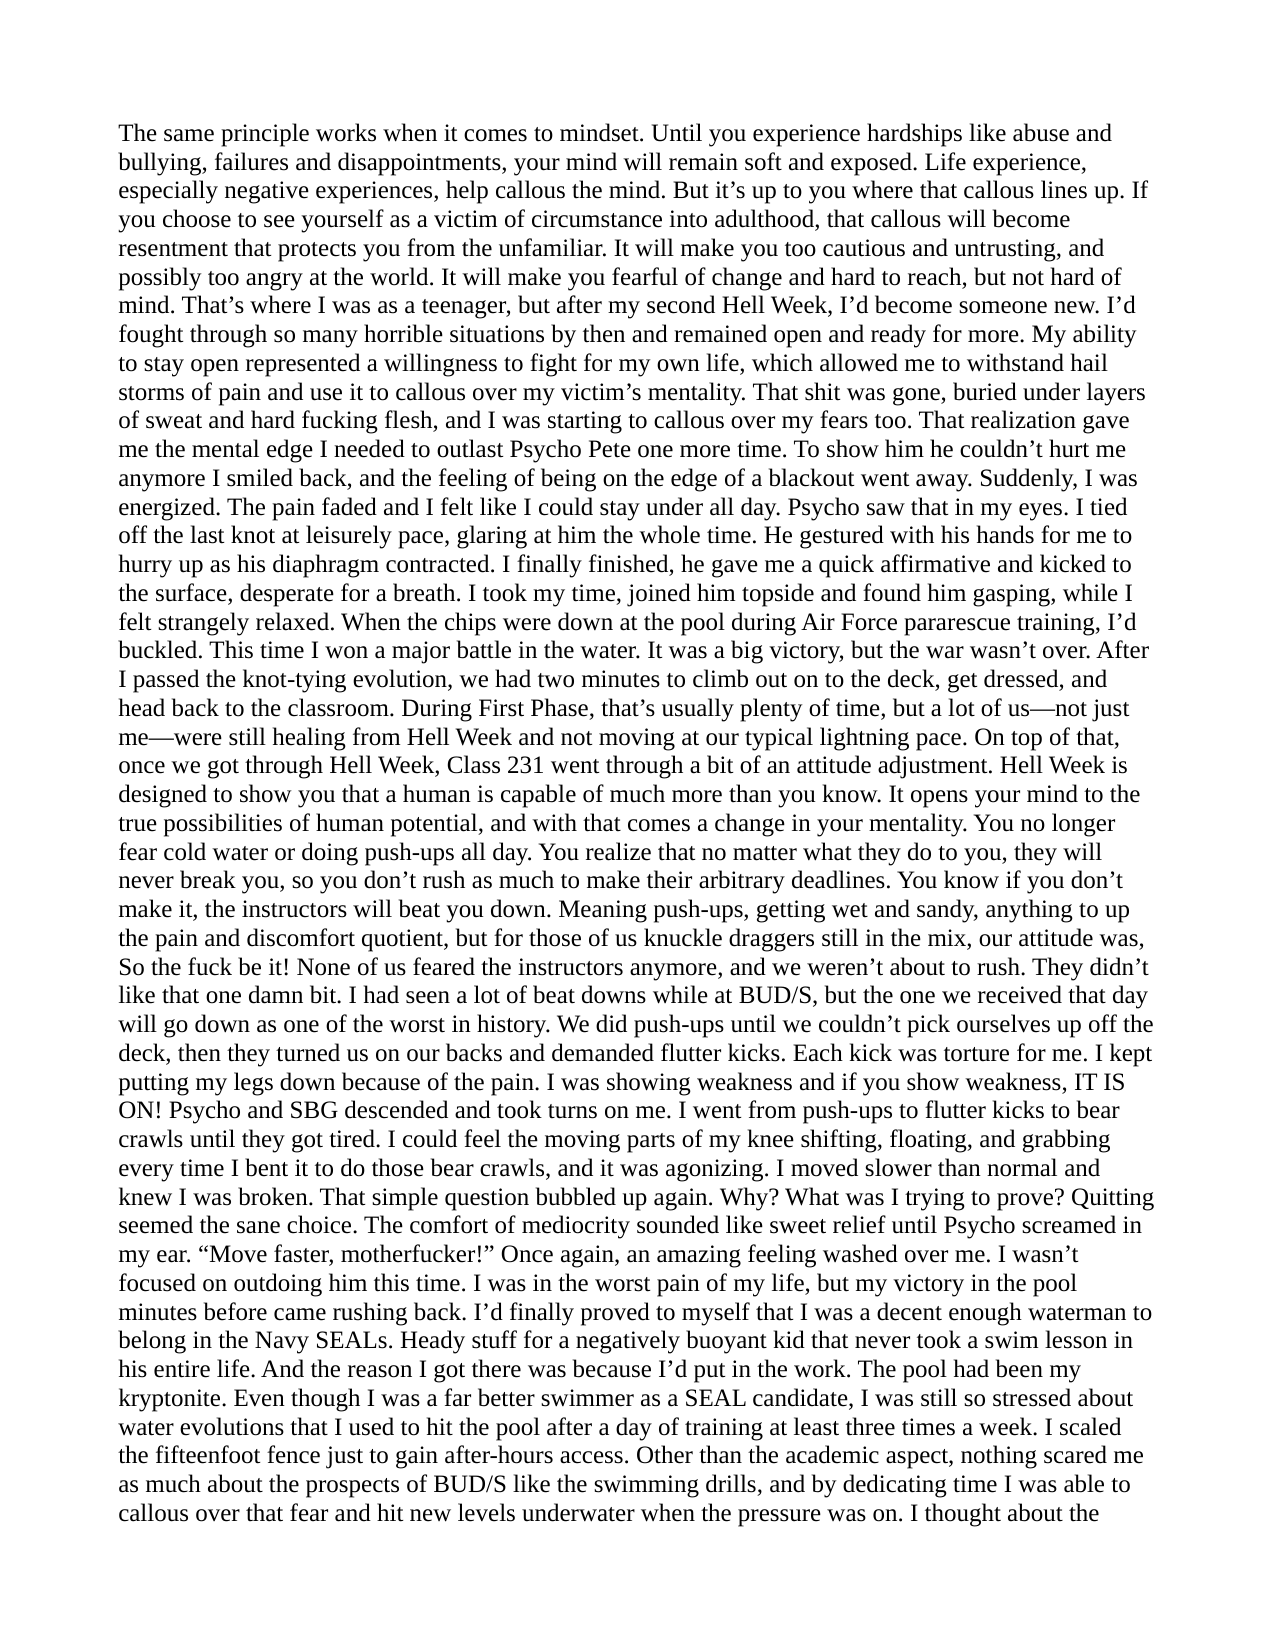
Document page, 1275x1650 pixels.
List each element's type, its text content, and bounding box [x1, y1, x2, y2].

text The same principle works when it comes to mindset. Until you experience hardships like abuse and bullying, failures and disappointments, your mind will remain soft and exposed. Life experience, especially negative experiences, help callous the mind. But it’s up to you where that callous lines up. If you choose to see yourself as a victim of circumstance into adulthood, that callous will become resentment that protects you from the unfamiliar. It will make you too cautious and untrusting, and possibly too angry at the world. It will make you fearful of change and hard to reach, but not hard of mind. That’s where I was as a teenager, but after my second Hell Week, I’d become someone new. I’d fought through so many horrible situations by then and remained open and ready for more. My ability to stay open represented a willingness to fight for my own life, which allowed me to withstand hail storms of pain and use it to callous over my victim’s mentality. That shit was gone, buried under layers of sweat and hard fucking flesh, and I was starting to callous over my fears too. That realization gave me the mental edge I needed to outlast Psycho Pete one more time. To show him he couldn’t hurt me anymore I smiled back, and the feeling of being on the edge of a blackout went away. Suddenly, I was energized. The pain faded and I felt like I could stay under all day. Psycho saw that in my eyes. I tied off the last knot at leisurely pace, glaring at him the whole time. He gestured with his hands for me to hurry up as his diaphragm contracted. I finally finished, he gave me a quick affirmative and kicked to the surface, desperate for a breath. I took my time, joined him topside and found him gasping, while I felt strangely relaxed. When the chips were down at the pool during Air Force pararescue training, I’d buckled. This time I won a major battle in the water. It was a big victory, but the war wasn’t over. After I passed the knot-tying evolution, we had two minutes to climb out on to the deck, get dressed, and head back to the classroom. During First Phase, that’s usually plenty of time, but a lot of us—not just me—were still healing from Hell Week and not moving at our typical lightning pace. On top of that, once we got through Hell Week, Class 231 went through a bit of an attitude adjustment. Hell Week is designed to show you that a human is capable of much more than you know. It opens your mind to the true possibilities of human potential, and with that comes a change in your mentality. You no longer fear cold water or doing push-ups all day. You realize that no matter what they do to you, they will never break you, so you don’t rush as much to make their arbitrary deadlines. You know if you don’t make it, the instructors will beat you down. Meaning push-ups, getting wet and sandy, anything to up the pain and discomfort quotient, but for those of us knuckle draggers still in the mix, our attitude was, So the fuck be it! None of us feared the instructors anymore, and we weren’t about to rush. They didn’t like that one damn bit. I had seen a lot of beat downs while at BUD/S, but the one we received that day will go down as one of the worst in history. We did push-ups until we couldn’t pick ourselves up off the deck, then they turned us on our backs and demanded flutter kicks. Each kick was torture for me. I kept putting my legs down because of the pain. I was showing weakness and if you show weakness, IT IS ON! Psycho and SBG descended and took turns on me. I went from push-ups to flutter kicks to bear crawls until they got tired. I could feel the moving parts of my knee shifting, floating, and grabbing every time I bent it to do those bear crawls, and it was agonizing. I moved slower than normal and knew I was broken. That simple question bubbled up again. Why? What was I trying to prove? Quitting seemed the sane choice. The comfort of mediocrity sounded like sweet relief until Psycho screamed in my ear. “Move faster, motherfucker!” Once again, an amazing feeling washed over me. I wasn’t focused on outdoing him this time. I was in the worst pain of my life, but my victory in the pool minutes before came rushing back. I’d finally proved to myself that I was a decent enough waterman to belong in the Navy SEALs. Heady stuff for a negatively buoyant kid that never took a swim lesson in his entire life. And the reason I got there was because I’d put in the work. The pool had been my kryptonite. Even though I was a far better swimmer as a SEAL candidate, I was still so stressed about water evolutions that I used to hit the pool after a day of training at least three times a week. I scaled the fifteenfoot fence just to gain after-hours access. Other than the academic aspect, nothing scared me as much about the prospects of BUD/S like the swimming drills, and by dedicating time I was able to callous over that fear and hit new levels underwater when the pressure was on. I thought about the [118, 118, 1157, 1527]
